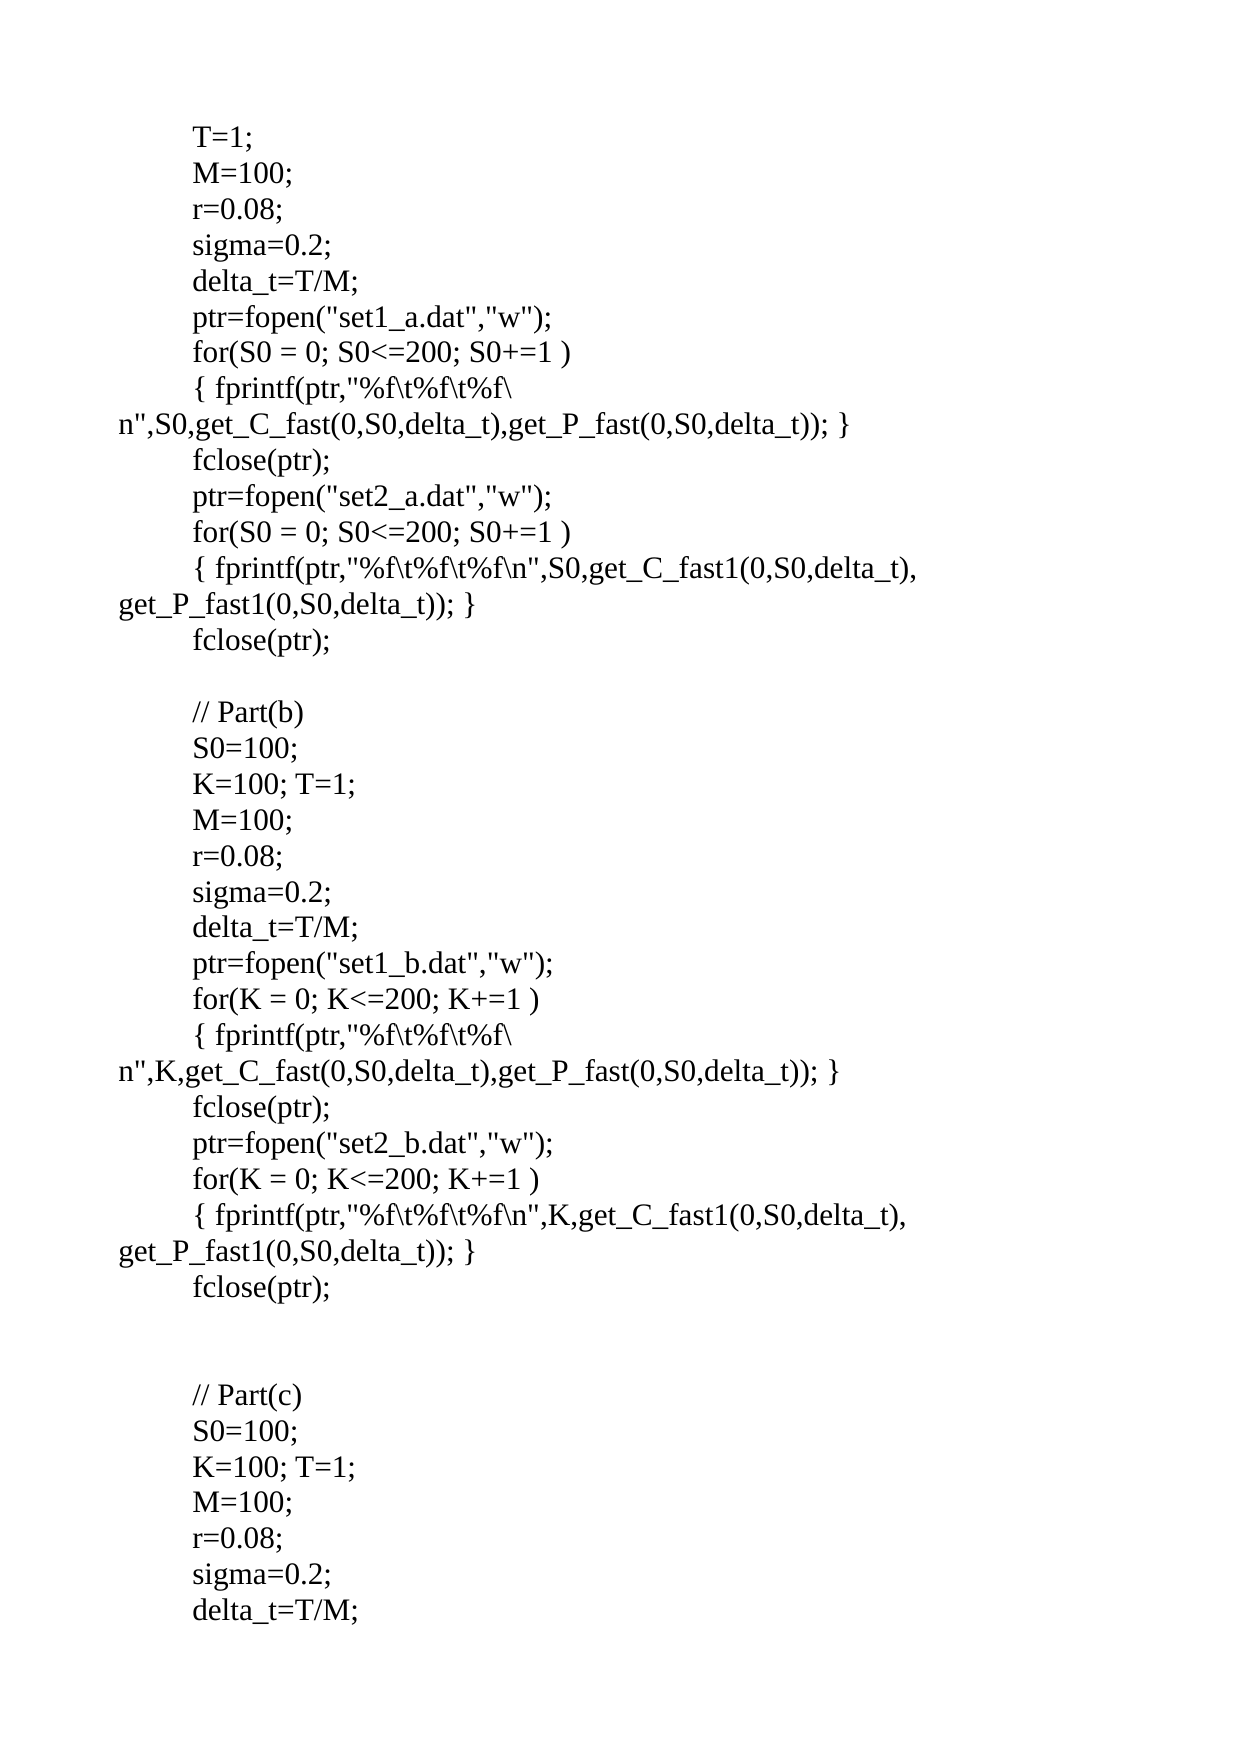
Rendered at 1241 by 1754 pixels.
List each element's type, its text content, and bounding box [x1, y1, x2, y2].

text fclose(ptr); [118, 442, 1122, 477]
text { fprintf(ptr,"%f\t%f\t%f\n",K,get_C_fast(0,S0,delta_t),get_P_fast(0,S0,delta_t)); } [118, 1017, 1122, 1088]
text for(K = 0; K<=200; K+=1 ) [118, 1160, 1122, 1196]
text M=100; [118, 801, 1122, 837]
text for(S0 = 0; S0<=200; S0+=1 ) [118, 334, 1122, 370]
text S0=100; [118, 729, 1122, 765]
text delta_t=T/M; [118, 1592, 1122, 1627]
text r=0.08; [118, 190, 1122, 226]
text S0=100; [118, 1412, 1122, 1448]
text M=100; [118, 1484, 1122, 1520]
text fclose(ptr); [118, 621, 1122, 657]
text { fprintf(ptr,"%f\t%f\t%f\n",S0,get_C_fast(0,S0,delta_t),get_P_fast(0,S0,delta_t)); } [118, 370, 1122, 442]
text K=100; T=1; [118, 1448, 1122, 1484]
text M=100; [118, 154, 1122, 190]
text delta_t=T/M; [118, 909, 1122, 945]
text fclose(ptr); [118, 1268, 1122, 1304]
text // Part(c) [118, 1376, 1122, 1412]
text r=0.08; [118, 1520, 1122, 1556]
text for(K = 0; K<=200; K+=1 ) [118, 981, 1122, 1017]
text // Part(b) [118, 693, 1122, 729]
text r=0.08; [118, 837, 1122, 873]
text ptr=fopen("set1_a.dat","w"); [118, 298, 1122, 334]
text delta_t=T/M; [118, 262, 1122, 298]
text for(S0 = 0; S0<=200; S0+=1 ) [118, 513, 1122, 549]
text sigma=0.2; [118, 873, 1122, 909]
text { fprintf(ptr,"%f\t%f\t%f\n",K,get_C_fast1(0,S0,delta_t), get_P_fast1(0,S0,delta_t)); } [118, 1196, 1122, 1268]
text ptr=fopen("set2_b.dat","w"); [118, 1124, 1122, 1160]
text T=1; [118, 118, 1122, 154]
text ptr=fopen("set2_a.dat","w"); [118, 477, 1122, 513]
text K=100; T=1; [118, 765, 1122, 801]
text sigma=0.2; [118, 1556, 1122, 1592]
text sigma=0.2; [118, 226, 1122, 262]
text fclose(ptr); [118, 1088, 1122, 1124]
text ptr=fopen("set1_b.dat","w"); [118, 945, 1122, 981]
text { fprintf(ptr,"%f\t%f\t%f\n",S0,get_C_fast1(0,S0,delta_t), get_P_fast1(0,S0,delta_t)); } [118, 549, 1122, 621]
